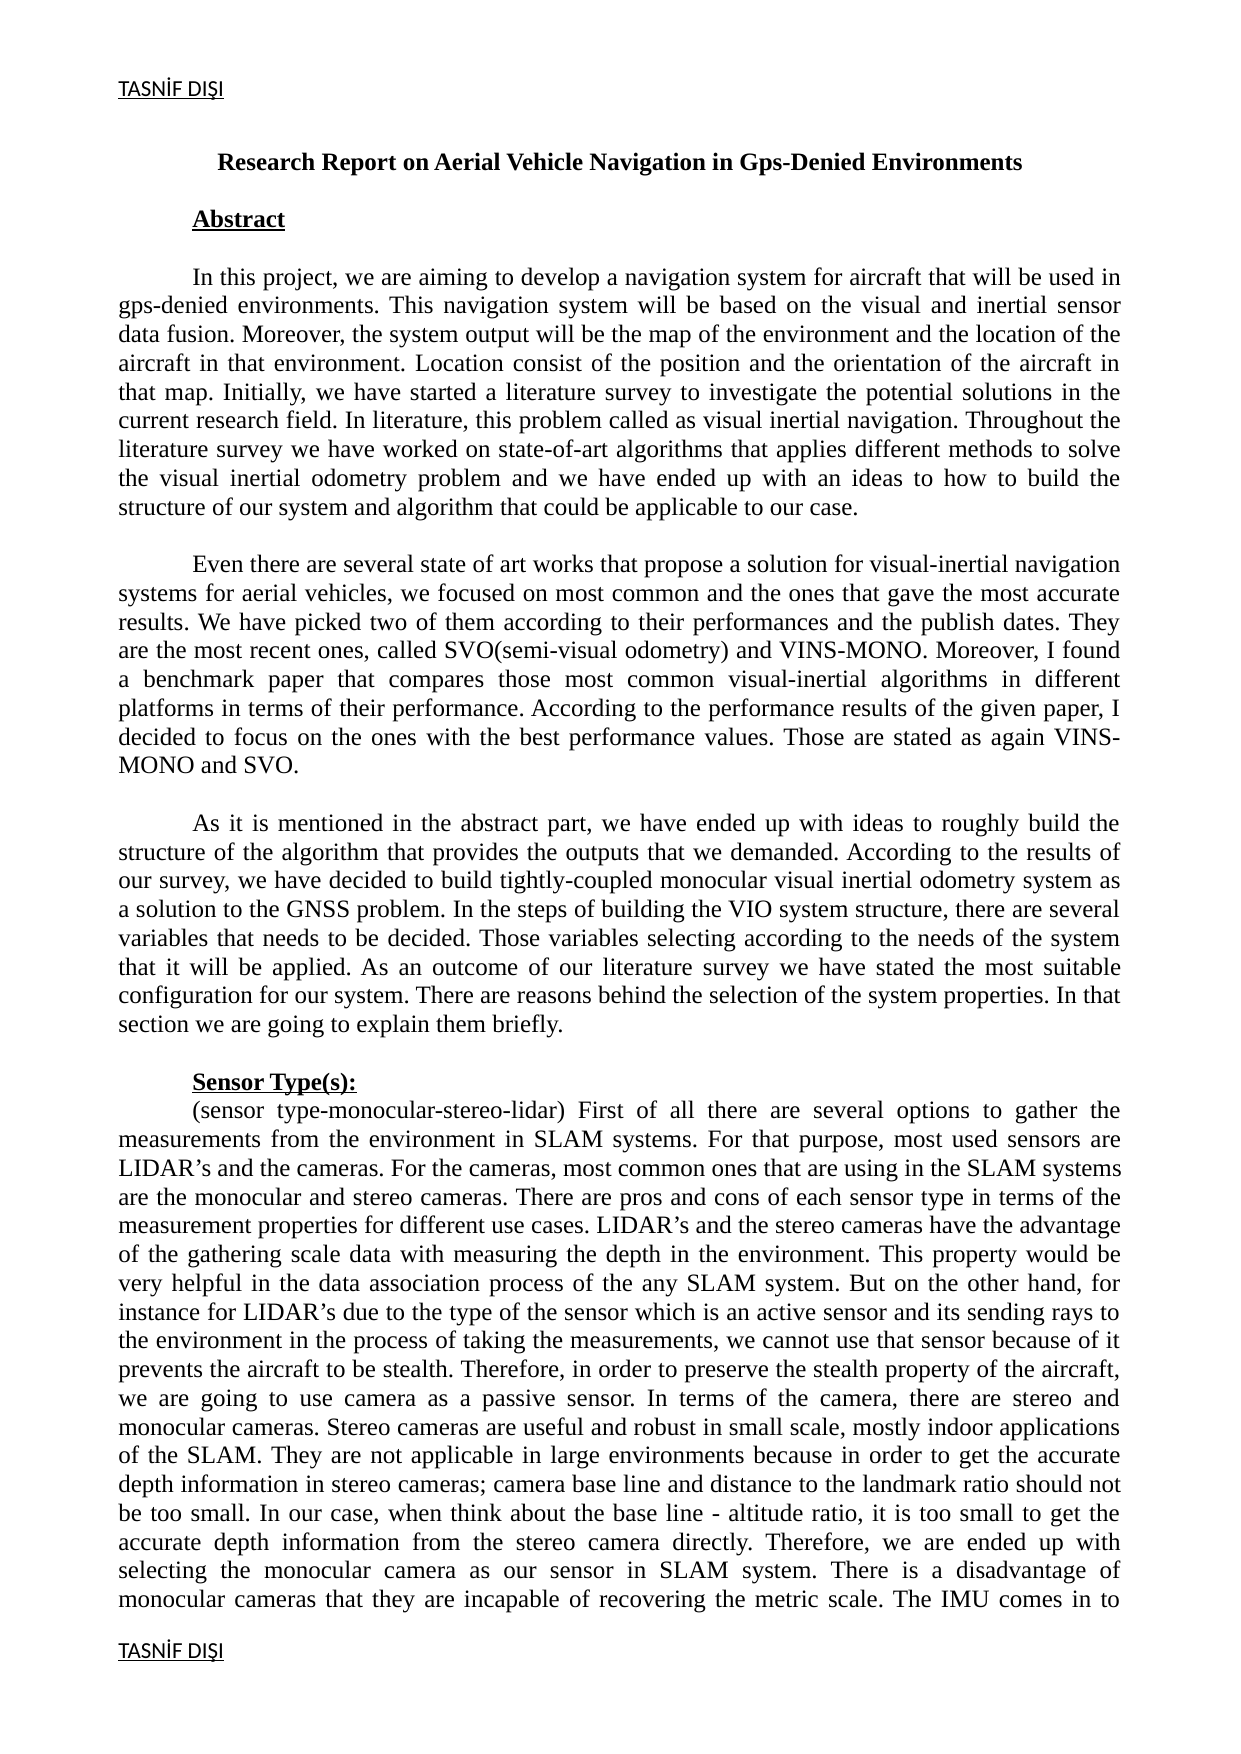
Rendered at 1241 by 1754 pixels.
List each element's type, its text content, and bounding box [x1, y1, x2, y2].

text Research Report on Aerial Vehicle Navigation in Gps-Denied Environments [118, 147, 1122, 176]
text Abstract [118, 204, 1122, 233]
text Even there are several state of art works that propose a solution for visual-inertial navigation systems for aerial vehicles, we focused on most common and the ones that gave the most accurate results. We have picked two of them according to their performances and the publish dates. They are the most recent ones, called SVO(semi-visual odometry) and VINS-MONO. Moreover, I found a benchmark paper that compares those most common visual-inertial algorithms in different platforms in terms of their performance. According to the performance results of the given paper, I decided to focus on the ones with the best performance values. Those are stated as again VINS-MONO and SVO. [118, 549, 1122, 779]
text (sensor type-monocular-stereo-lidar) First of all there are several options to gather the measurements from the environment in SLAM systems. For that purpose, most used sensors are LIDAR’s and the cameras. For the cameras, most common ones that are using in the SLAM systems are the monocular and stereo cameras. There are pros and cons of each sensor type in terms of the measurement properties for different use cases. LIDAR’s and the stereo cameras have the advantage of the gathering scale data with measuring the depth in the environment. This property would be very helpful in the data association process of the any SLAM system. But on the other hand, for instance for LIDAR’s due to the type of the sensor which is an active sensor and its sending rays to the environment in the process of taking the measurements, we cannot use that sensor because of it prevents the aircraft to be stealth. Therefore, in order to preserve the stealth property of the aircraft, we are going to use camera as a passive sensor. In terms of the camera, there are stereo and monocular cameras. Stereo cameras are useful and robust in small scale, mostly indoor applications of the SLAM. They are not applicable in large environments because in order to get the accurate depth information in stereo cameras; camera base line and distance to the landmark ratio should not be too small. In our case, when think about the base line - altitude ratio, it is too small to get the accurate depth information from the stereo camera directly. Therefore, we are ended up with selecting the monocular camera as our sensor in SLAM system. There is a disadvantage of monocular cameras that they are incapable of recovering the metric scale. The IMU comes in to [118, 1096, 1122, 1613]
text In this project, we are aiming to develop a navigation system for aircraft that will be used in gps-denied environments. This navigation system will be based on the visual and inertial sensor data fusion. Moreover, the system output will be the map of the environment and the location of the aircraft in that environment. Location consist of the position and the orientation of the aircraft in that map. Initially, we have started a literature survey to investigate the potential solutions in the current research field. In literature, this problem called as visual inertial navigation. Throughout the literature survey we have worked on state-of-art algorithms that applies different methods to solve the visual inertial odometry problem and we have ended up with an ideas to how to build the structure of our system and algorithm that could be applicable to our case. [118, 262, 1122, 521]
text As it is mentioned in the abstract part, we have ended up with ideas to roughly build the structure of the algorithm that provides the outputs that we demanded. According to the results of our survey, we have decided to build tightly-coupled monocular visual inertial odometry system as a solution to the GNSS problem. In the steps of building the VIO system structure, there are several variables that needs to be decided. Those variables selecting according to the needs of the system that it will be applied. As an outcome of our literature survey we have stated the most suitable configuration for our system. There are reasons behind the selection of the system properties. In that section we are going to explain them briefly. [118, 808, 1122, 1038]
text Sensor Type(s): [118, 1067, 1122, 1096]
